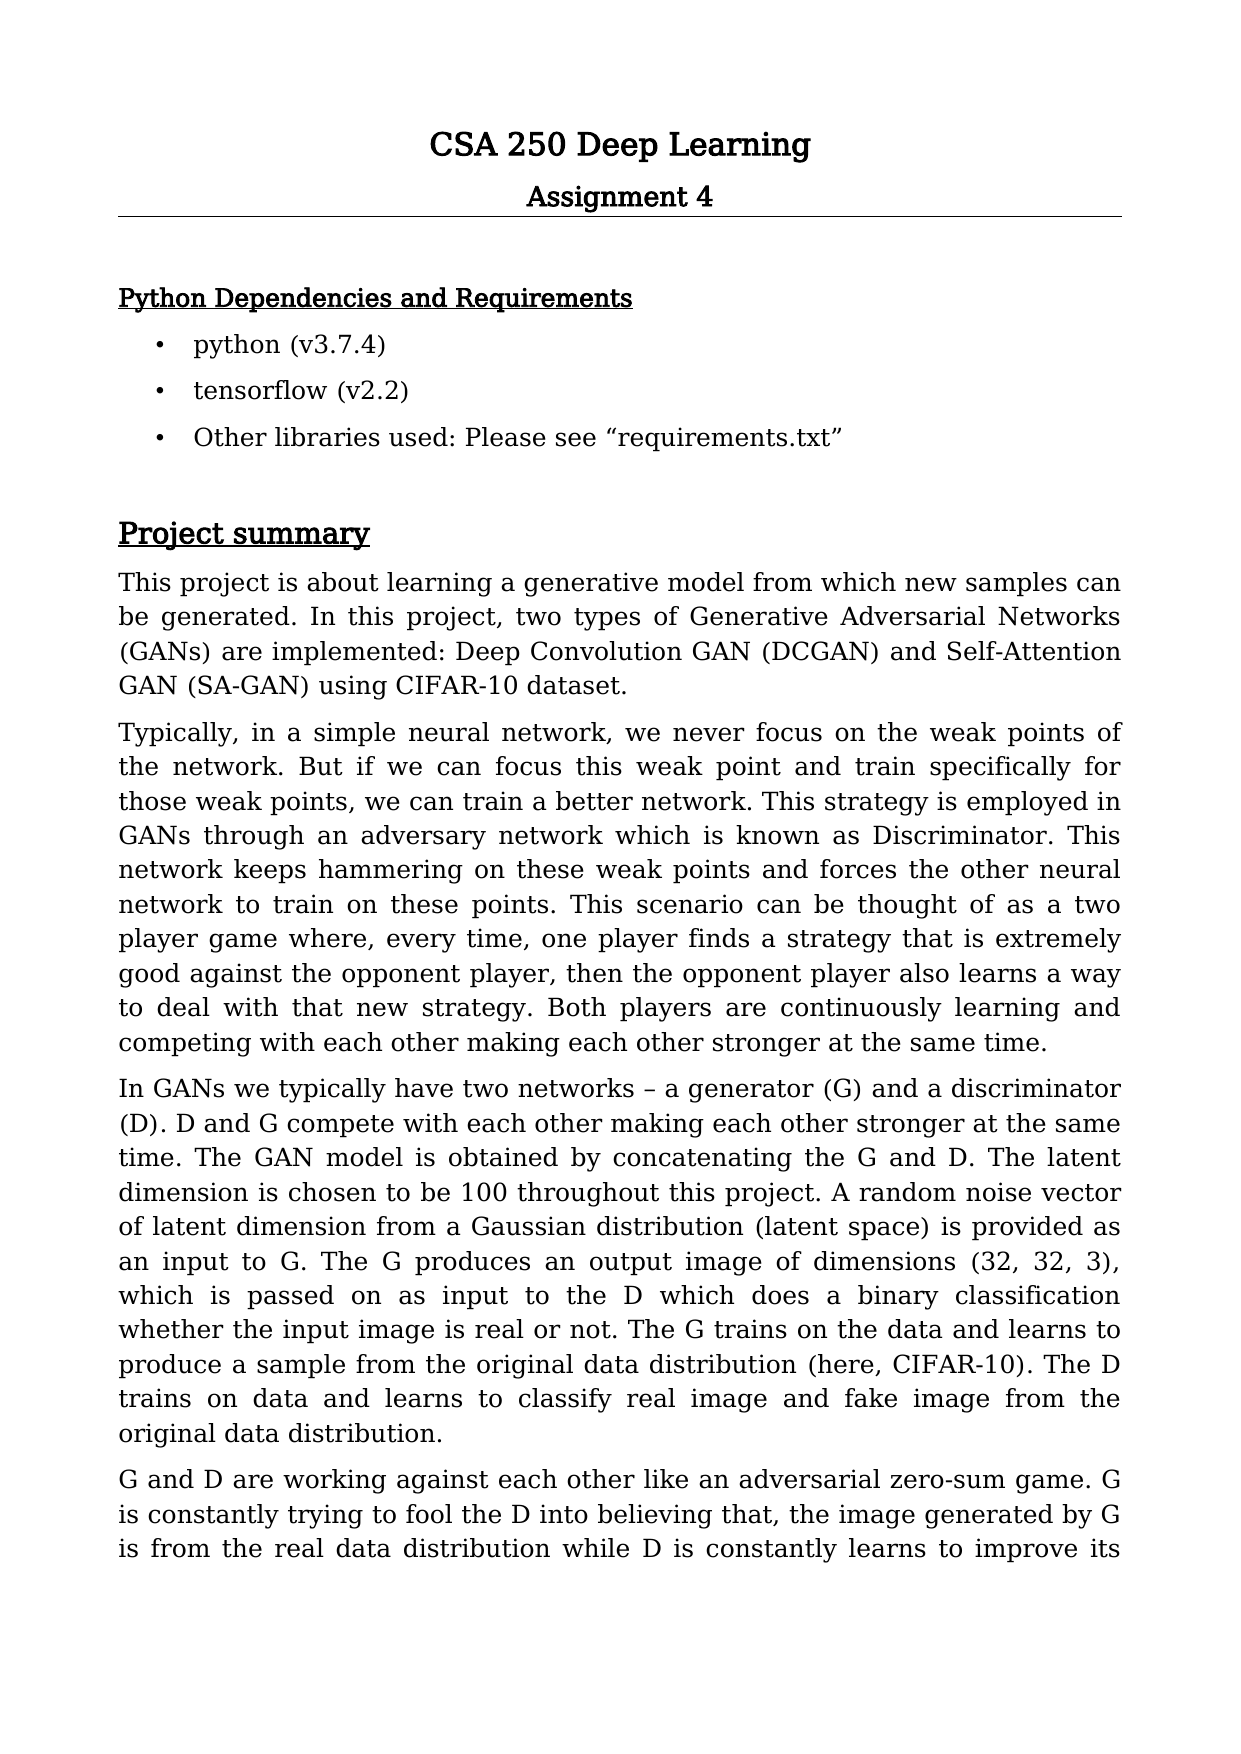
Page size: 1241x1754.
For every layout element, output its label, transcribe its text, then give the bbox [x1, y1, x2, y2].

text Typically, in a simple neural network, we never focus on the weak points of the network. But if we can focus this weak point and train specifically for those weak points, we can train a better network. This strategy is employed in GANs through an adversary network which is known as Discriminator. This network keeps hammering on these weak points and forces the other neural network to train on these points. This scenario can be thought of as a two player game where, every time, one player finds a strategy that is extremely good against the opponent player, then the opponent player also learns a way to deal with that new strategy. Both players are continuously learning and competing with each other making each other stronger at the same time. [118, 716, 1122, 1056]
text CSA 250 Deep Learning [118, 124, 1122, 162]
list Other libraries used: Please see “requirements.txt” [156, 421, 1122, 452]
text Python Dependencies and Requirements [118, 282, 1122, 312]
text Project summary [118, 514, 1122, 549]
text Assignment 4 [118, 179, 1122, 216]
list tensorflow (v2.2) [156, 375, 1122, 405]
list python (v3.7.4) [156, 328, 1122, 358]
text G and D are working against each other like an adversarial zero-sum game. G is constantly trying to fool the D into believing that, the image generated by G is from the real data distribution while D is constantly learns to improve its [118, 1464, 1122, 1563]
text In GANs we typically have two networks – a generator (G) and a discriminator (D). D and G compete with each other making each other stronger at the same time. The GAN model is obtained by concatenating the G and D. The latent dimension is chosen to be 100 throughout this project. A random noise vector of latent dimension from a Gaussian distribution (latent space) is provided as an input to G. The G produces an output image of dimensions (32, 32, 3), which is passed on as input to the D which does a binary classification whether the input image is real or not. The G trains on the data and learns to produce a sample from the original data distribution (here, CIFAR-10). The D trains on data and learns to classify real image and fake image from the original data distribution. [118, 1073, 1122, 1448]
text This project is about learning a generative model from which new samples can be generated. In this project, two types of Generative Adversarial Networks (GANs) are implemented: Deep Convolution GAN (DCGAN) and Self-Attention GAN (SA-GAN) using CIFAR-10 dataset. [118, 566, 1122, 700]
